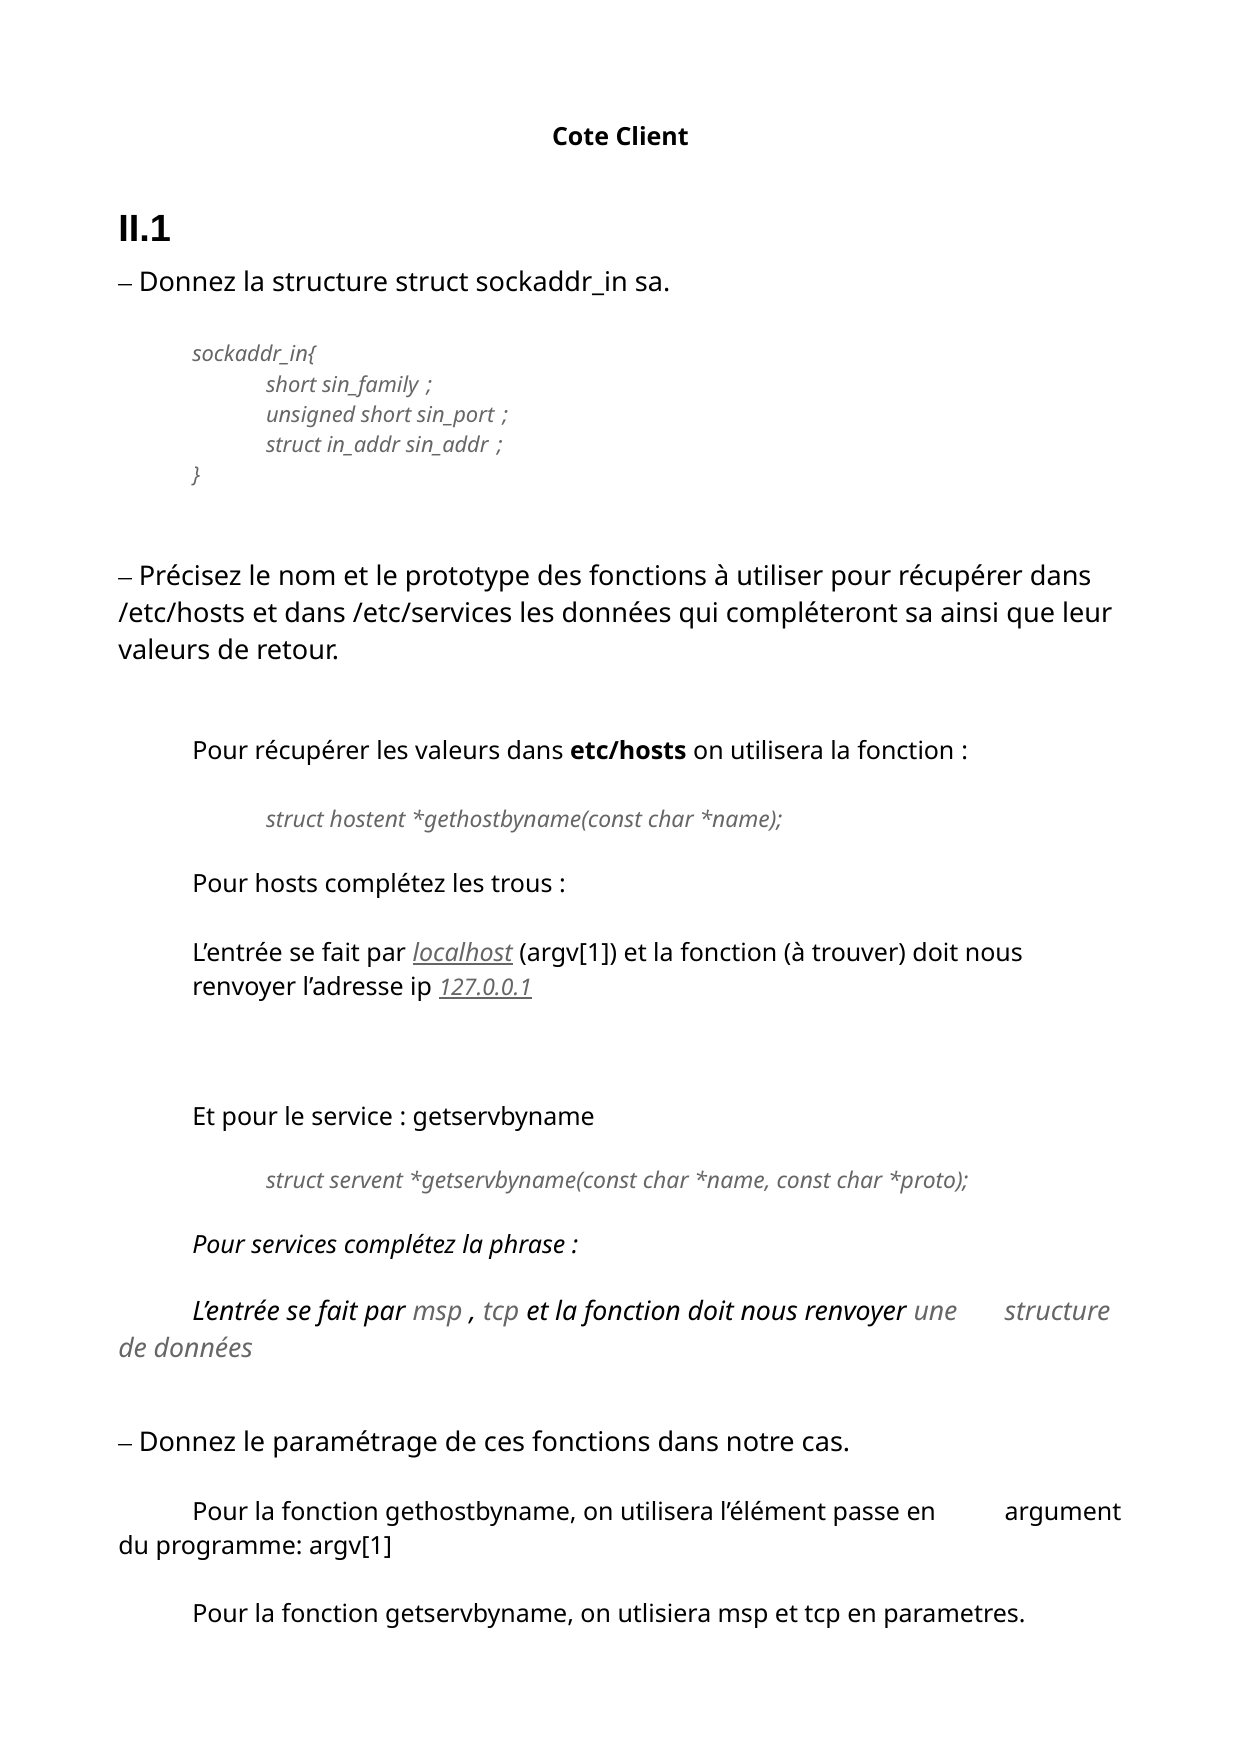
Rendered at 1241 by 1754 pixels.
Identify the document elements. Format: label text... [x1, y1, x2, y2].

text – Précisez le nom et le prototype des fonctions à utiliser pour récupérer dans /etc/hosts et dans /etc/services les données qui compléteront sa ainsi que leur valeurs de retour. [118, 556, 1122, 667]
text Pour services complétez la phrase : [118, 1227, 1122, 1261]
text – Donnez le paramétrage de ces fonctions dans notre cas. [118, 1422, 1122, 1459]
text Pour la fonction getservbyname, on utlisiera msp et tcp en parametres. [118, 1595, 1122, 1629]
text Pour récupérer les valeurs dans etc/hosts on utilisera la fonction : [118, 733, 1122, 767]
text – Donnez la structure struct sockaddr_in sa. [118, 262, 1122, 299]
text L’entrée se fait par msp , tcp et la fonction doit nous renvoyer une structure de données [118, 1261, 1122, 1365]
text L’entrée se fait par localhost (argv[1]) et la fonction (à trouver) doit nous renvoyer l’adresse ip 127.0.0.1 [118, 900, 1122, 1002]
text Pour hosts complétez les trous : [118, 866, 1122, 900]
text struct servent *getservbyname(const char *name, const char *proto); [118, 1162, 1122, 1196]
text Et pour le service : getservbyname [118, 1099, 1122, 1133]
text short sin_family ; [118, 369, 1122, 399]
text Pour la fonction gethostbyname, on utilisera l’élément passe en argument du programme: argv[1] [118, 1493, 1122, 1561]
text struct hostent *gethostbyname(const char *name); [118, 801, 1122, 835]
text struct in_addr sin_addr ; [118, 429, 1122, 458]
text sockaddr_in{ [118, 335, 1122, 369]
text } [118, 458, 1122, 488]
text unsigned short sin_port ; [118, 399, 1122, 429]
text Cote Client [118, 118, 1122, 152]
subtitle II.1 [118, 206, 1122, 249]
